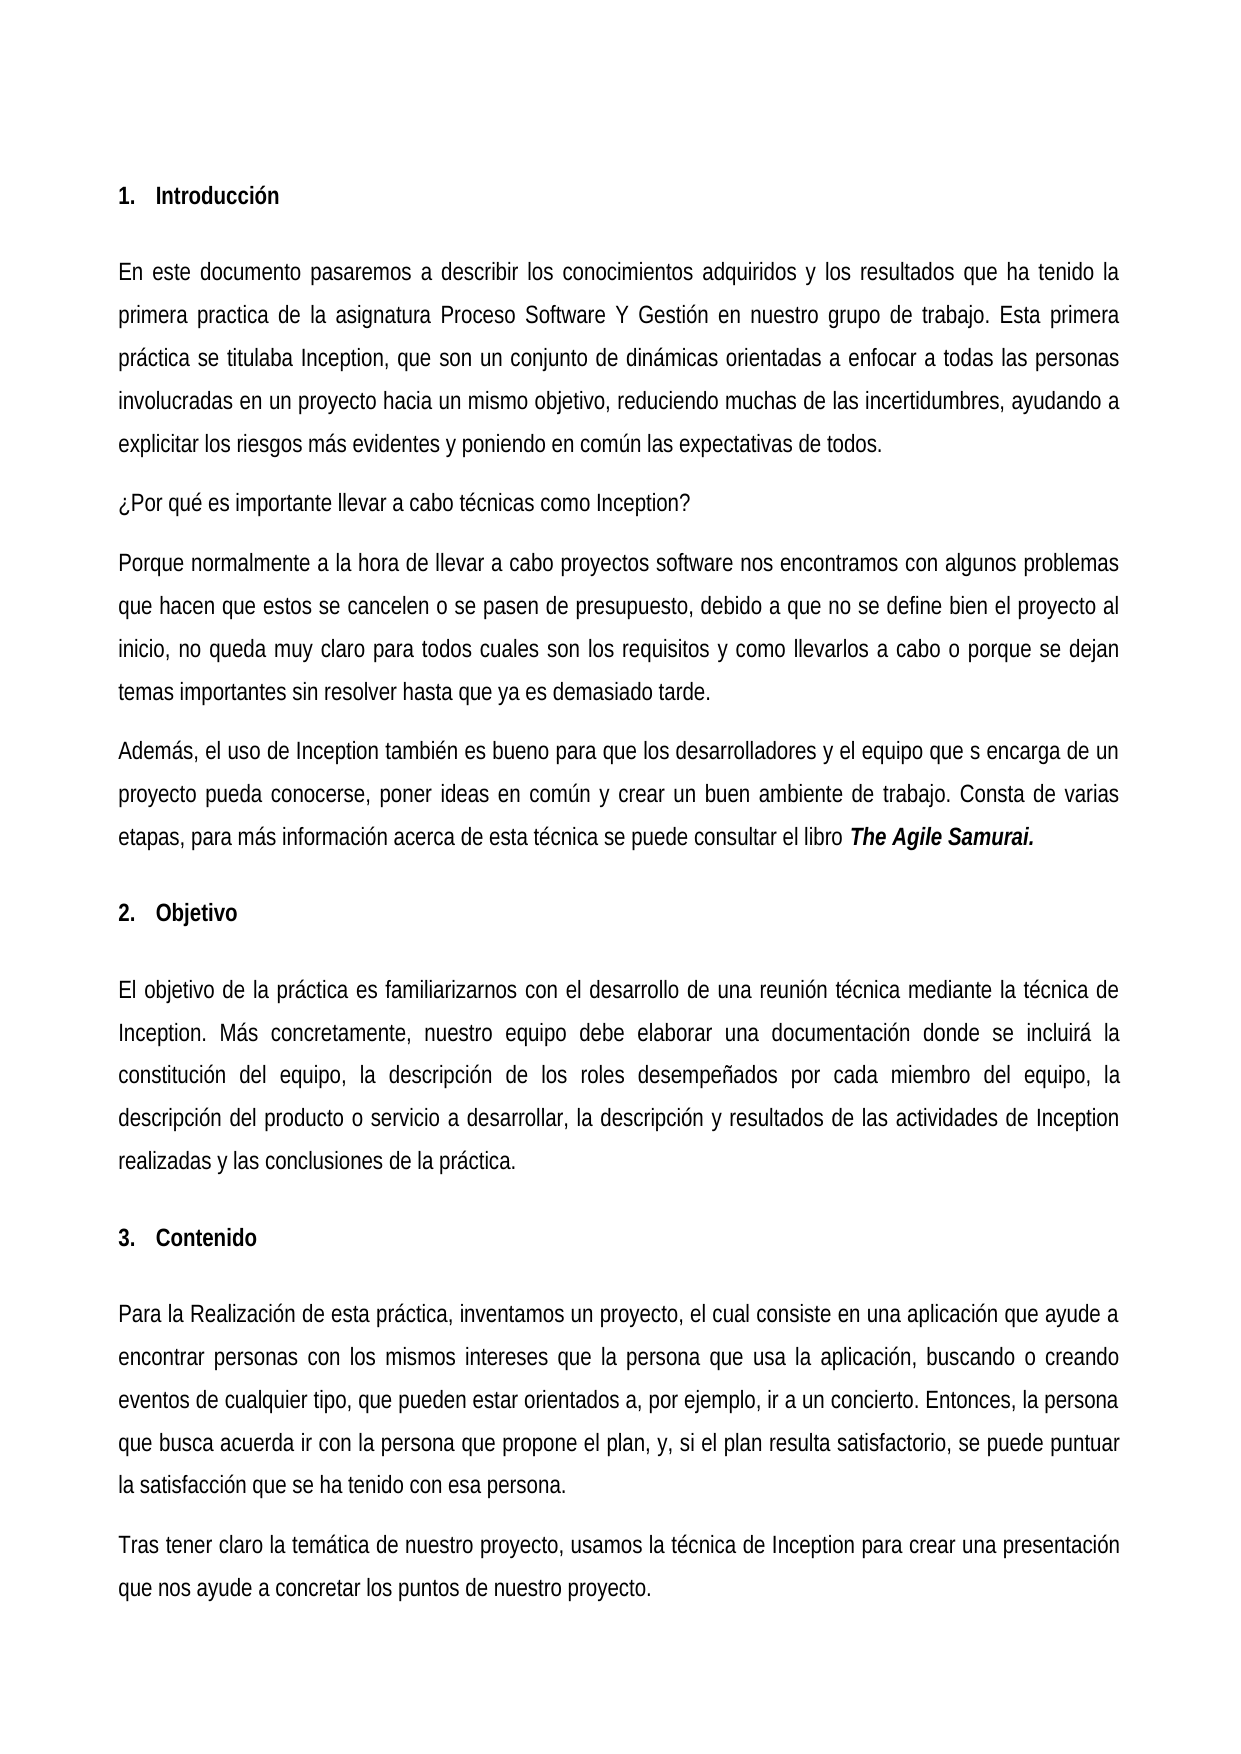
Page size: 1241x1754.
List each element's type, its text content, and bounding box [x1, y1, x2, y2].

subtitle Objetivo [118, 898, 1122, 927]
subtitle Introducción [118, 181, 1122, 209]
text ¿Por qué es importante llevar a cabo técnicas como Inception? [118, 488, 1122, 517]
subtitle Contenido [118, 1223, 1122, 1251]
text Tras tener claro la temática de nuestro proyecto, usamos la técnica de Inception para crear una presentación que nos ayude a concretar los puntos de nuestro proyecto. [118, 1530, 1122, 1602]
text Para la Realización de esta práctica, inventamos un proyecto, el cual consiste en una aplicación que ayude a encontrar personas con los mismos intereses que la persona que usa la aplicación, buscando o creando eventos de cualquier tipo, que pueden estar orientados a, por ejemplo, ir a un concierto. Entonces, la persona que busca acuerda ir con la persona que propone el plan, y, si el plan resulta satisfactorio, se puede puntuar la satisfacción que se ha tenido con esa persona. [118, 1299, 1122, 1499]
text El objetivo de la práctica es familiarizarnos con el desarrollo de una reunión técnica mediante la técnica de Inception. Más concretamente, nuestro equipo debe elaborar una documentación donde se incluirá la constitución del equipo, la descripción de los roles desempeñados por cada miembro del equipo, la descripción del producto o servicio a desarrollar, la descripción y resultados de las actividades de Inception realizadas y las conclusiones de la práctica. [118, 975, 1122, 1175]
text Porque normalmente a la hora de llevar a cabo proyectos software nos encontramos con algunos problemas que hacen que estos se cancelen o se pasen de presupuesto, debido a que no se define bien el proyecto al inicio, no queda muy claro para todos cuales son los requisitos y como llevarlos a cabo o porque se dejan temas importantes sin resolver hasta que ya es demasiado tarde. [118, 548, 1122, 705]
text Además, el uso de Inception también es bueno para que los desarrolladores y el equipo que s encarga de un proyecto pueda conocerse, poner ideas en común y crear un buen ambiente de trabajo. Consta de varias etapas, para más información acerca de esta técnica se puede consultar el libro The Agile Samurai. [118, 736, 1122, 851]
text En este documento pasaremos a describir los conocimientos adquiridos y los resultados que ha tenido la primera practica de la asignatura Proceso Software Y Gestión en nuestro grupo de trabajo. Esta primera práctica se titulaba Inception, que son un conjunto de dinámicas orientadas a enfocar a todas las personas involucradas en un proyecto hacia un mismo objetivo, reduciendo muchas de las incertidumbres, ayudando a explicitar los riesgos más evidentes y poniendo en común las expectativas de todos. [118, 257, 1122, 457]
